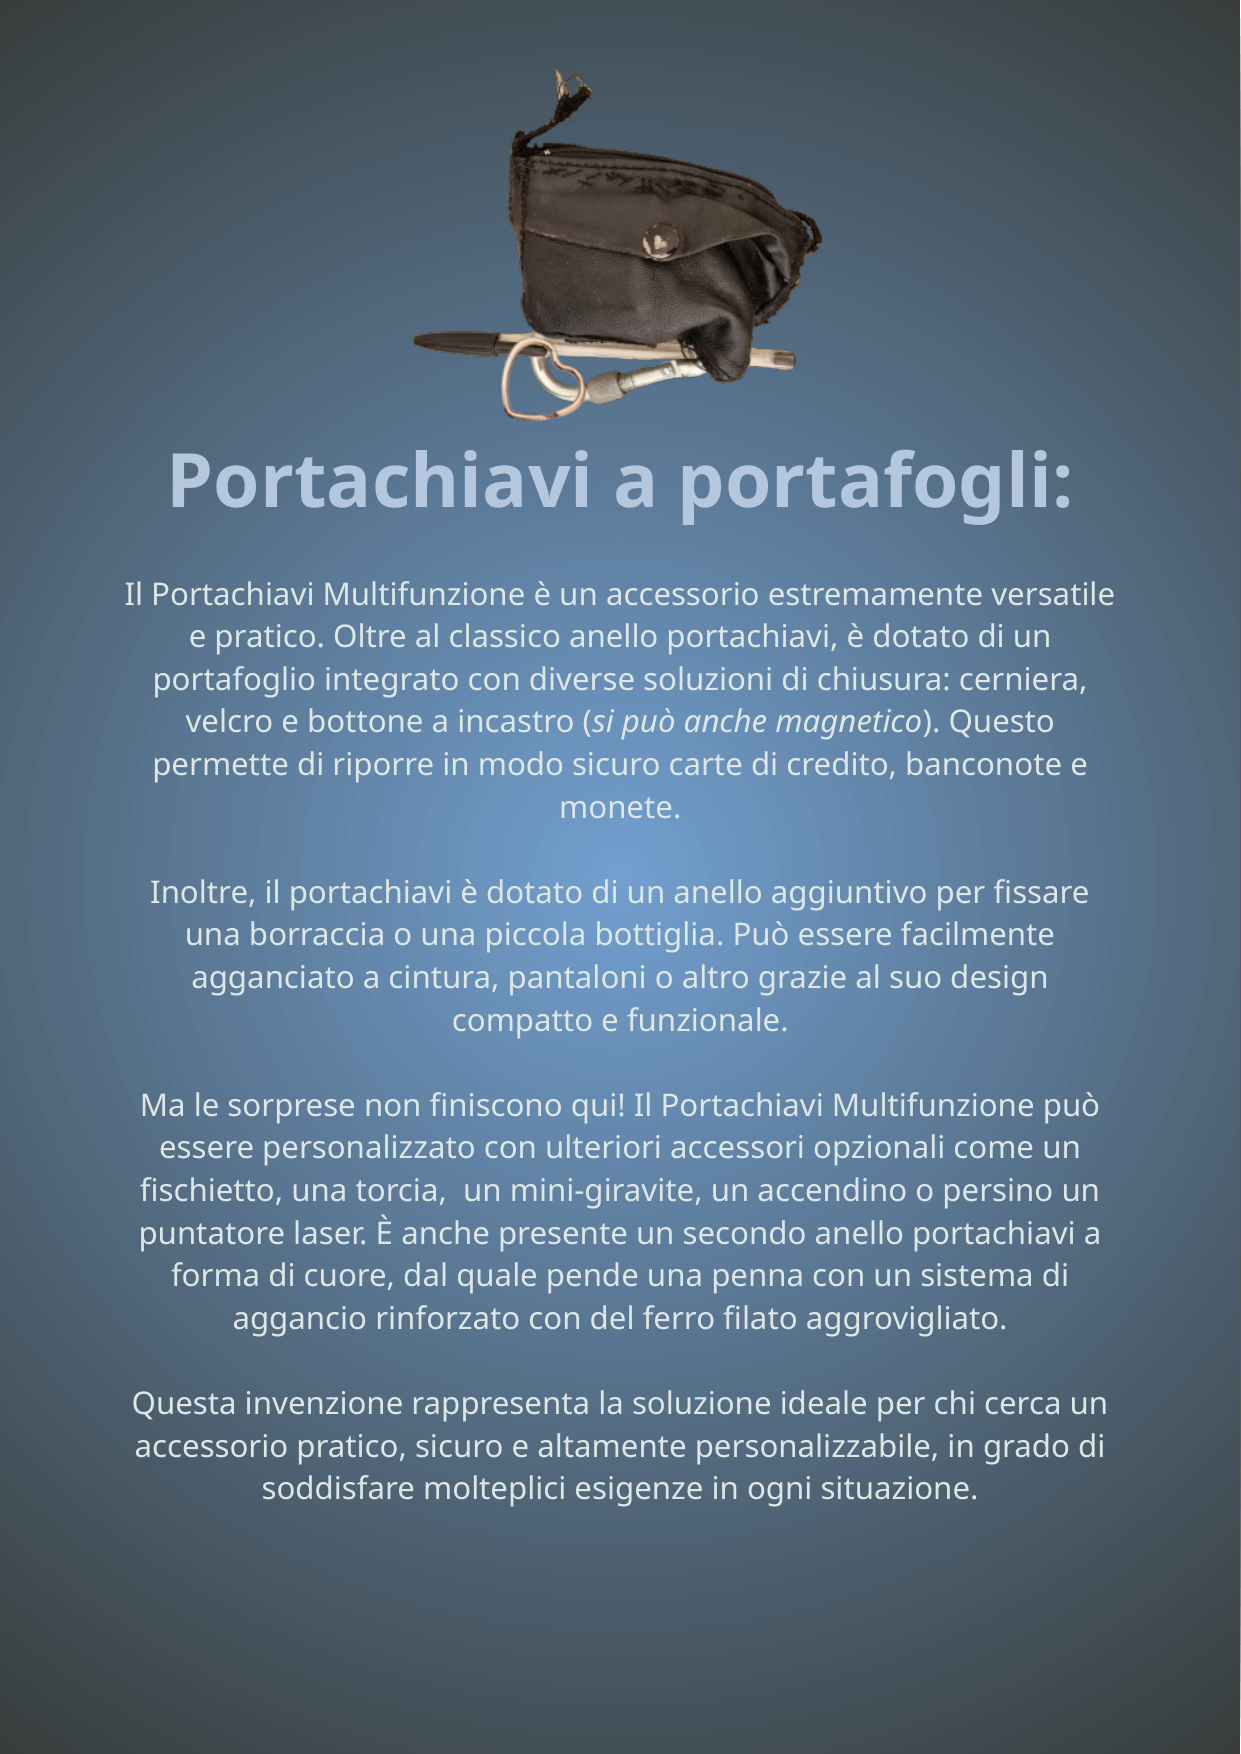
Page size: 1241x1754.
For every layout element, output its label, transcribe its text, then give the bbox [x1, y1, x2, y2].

text Inoltre, il portachiavi è dotato di un anello aggiuntivo per fissare una borraccia o una piccola bottiglia. Può essere facilmente agganciato a cintura, pantaloni o altro grazie al suo design compatto e funzionale. [118, 870, 1122, 1040]
picture [394, 53, 847, 427]
text Questa invenzione rappresenta la soluzione ideale per chi cerca un accessorio pratico, sicuro e altamente personalizzabile, in grado di soddisfare molteplici esigenze in ogni situazione. [118, 1381, 1122, 1509]
text Portachiavi a portafogli: [118, 237, 1122, 529]
text Ma le sorprese non finiscono qui! Il Portachiavi Multifunzione può essere personalizzato con ulteriori accessori opzionali come un fischietto, una torcia, un mini-giravite, un accendino o persino un puntatore laser. È anche presente un secondo anello portachiavi a forma di cuore, dal quale pende una penna con un sistema di aggancio rinforzato con del ferro filato aggrovigliato. [118, 1083, 1122, 1338]
text Il Portachiavi Multifunzione è un accessorio estremamente versatile e pratico. Oltre al classico anello portachiavi, è dotato di un portafoglio integrato con diverse soluzioni di chiusura: cerniera, velcro e bottone a incastro (si può anche magnetico). Questo permette di riporre in modo sicuro carte di credito, banconote e monete. [118, 572, 1122, 827]
